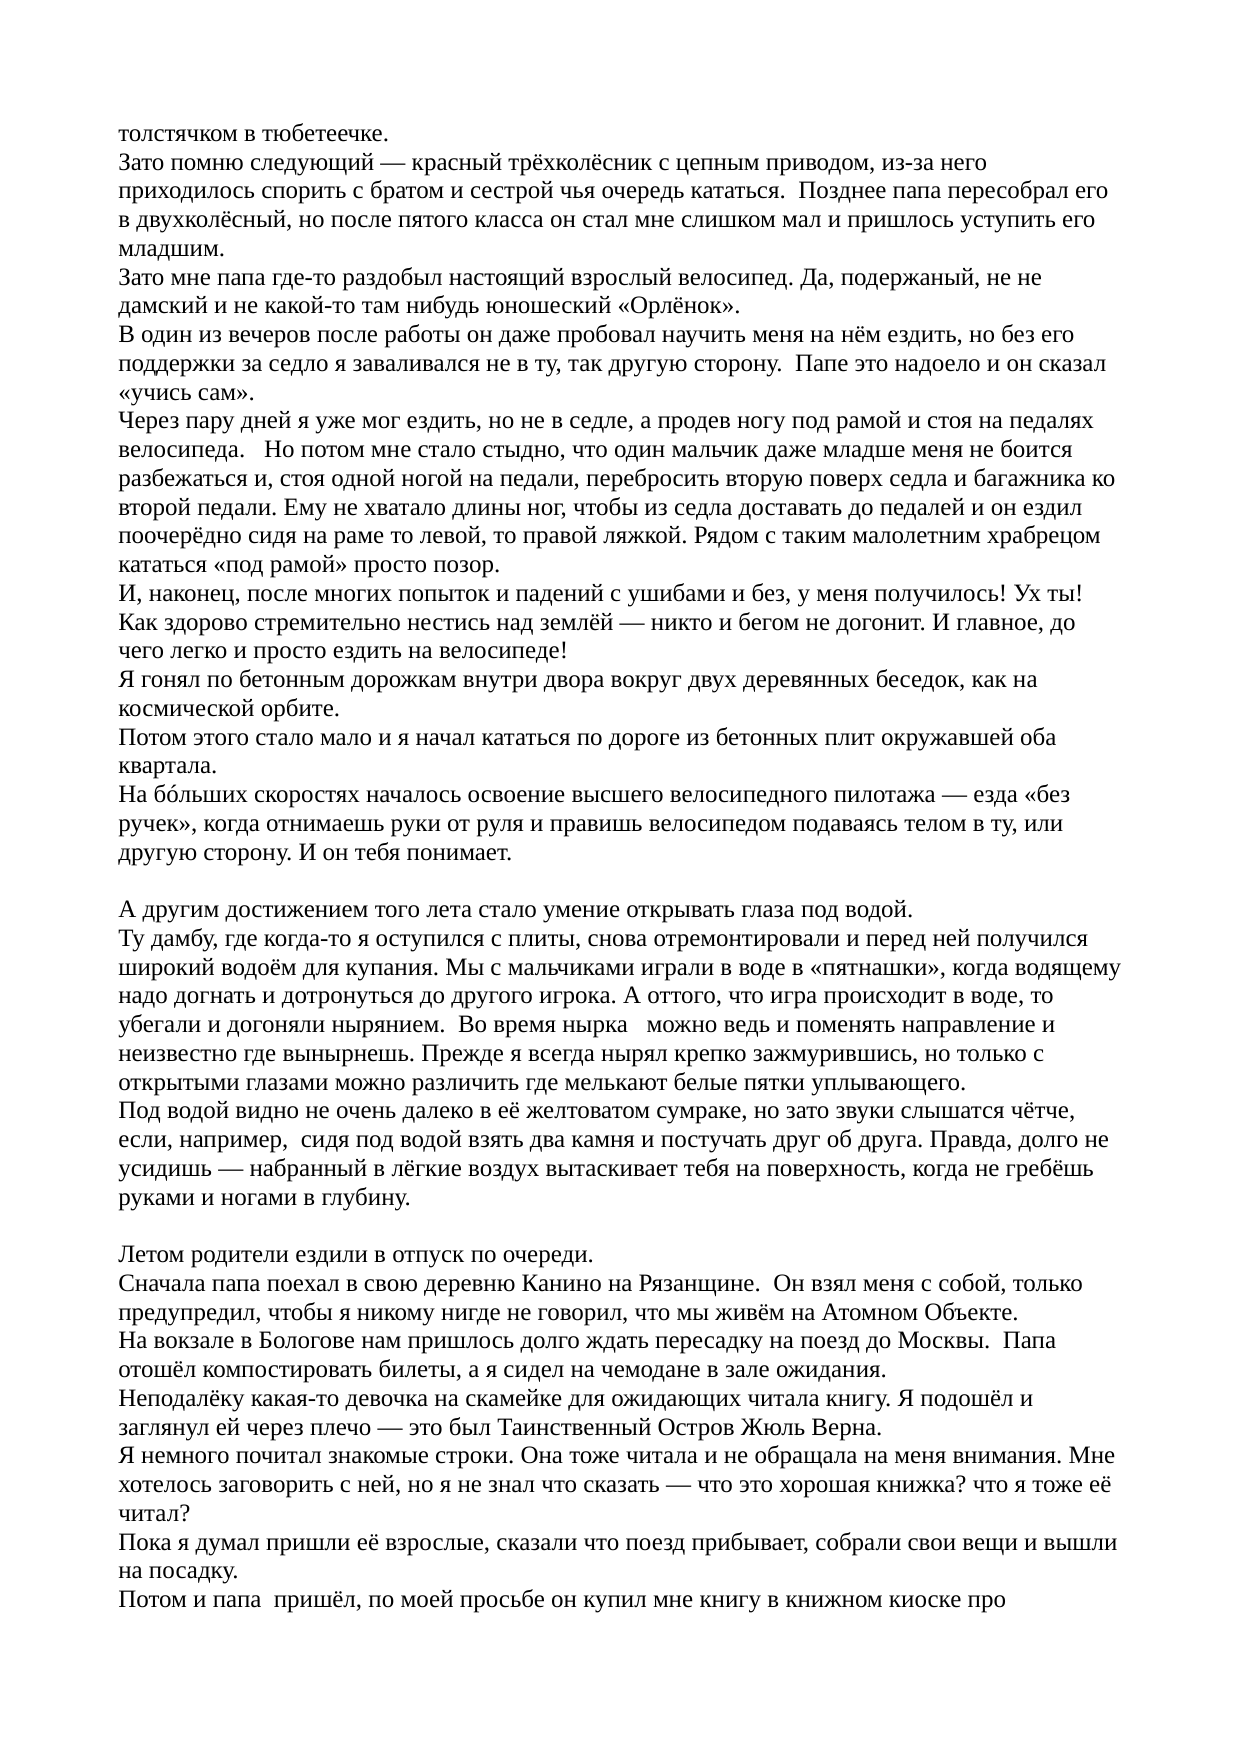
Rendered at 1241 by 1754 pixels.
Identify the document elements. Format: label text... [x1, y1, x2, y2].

text Ту дамбу, где когда-то я оступился с плиты, снова отремонтировали и перед ней получился широкий водоём для купания. Мы с мальчиками играли в воде в «пятнашки», когда водящему надо догнать и дотронуться до другого игрока. А оттого, что игра происходит в воде, то убегали и догоняли нырянием. Во время нырка можно ведь и поменять направление и неизвестно где вынырнешь. Прежде я всегда нырял крепко зажмурившись, но только с открытыми глазами можно различить где мелькают белые пятки уплывающего. [118, 923, 1122, 1096]
text Под водой видно не очень далеко в её желтоватом сумраке, но зато звуки слышатся чётче, если, например, сидя под водой взять два камня и постучать друг об друга. Правда, долго не усидишь — набранный в лёгкие воздух вытаскивает тебя на поверхность, когда не гребёшь руками и ногами в глубину. [118, 1096, 1122, 1211]
text Зато помню следующий — красный трёхколёсник с цепным приводом, из-за него приходилось спорить с братом и сестрой чья очередь кататься. Позднее папа пересобрал его в двухколёсный, но после пятого класса он стал мне слишком мал и пришлось уступить его младшим. [118, 147, 1122, 262]
text Сначала папа поехал в свою деревню Канино на Рязанщине. Он взял меня с собой, только предупредил, чтобы я никому нигде не говорил, что мы живём на Атомном Объекте. [118, 1268, 1122, 1326]
text А другим достижением того лета стало умение открывать глаза под водой. [118, 894, 1122, 923]
text И, наконец, после многих попыток и падений с ушибами и без, у меня получилось! Ух ты! Как здорово стремительно нестись над землёй — никто и бегом не догонит. И главное, до чего легко и просто ездить на велосипеде! [118, 578, 1122, 664]
text На бóльших скоростях началось освоение высшего велосипедного пилотажа — езда «без ручек», когда отнимаешь руки от руля и правишь велосипедом подаваясь телом в ту, или другую сторону. И он тебя понимает. [118, 779, 1122, 866]
text Я немного почитал знакомые строки. Она тоже читала и не обращала на меня внимания. Мне хотелось заговорить с ней, но я не знал что сказать — что это хорошая книжка? что я тоже её читал? [118, 1441, 1122, 1527]
text Потом и папа пришёл, по моей просьбе он купил мне книгу в книжном киоске про [118, 1584, 1122, 1613]
text Я гонял по бетонным дорожкам внутри двора вокруг двух деревянных беседок, как на космической орбите. [118, 664, 1122, 722]
text В один из вечеров после работы он даже пробовал научить меня на нём ездить, но без его поддержки за седло я заваливался не в ту, так другую сторону. Папе это надоело и он сказал «учись сам». [118, 319, 1122, 406]
text Неподалёку какая-то девочка на скамейке для ожидающих читала книгу. Я подошёл и заглянул ей через плечо — это был Таинственный Остров Жюль Верна. [118, 1383, 1122, 1441]
text Потом этого стало мало и я начал кататься по дороге из бетонных плит окружавшей оба квартала. [118, 722, 1122, 779]
text толстячком в тюбетеечке. [118, 118, 1122, 147]
text Летом родители ездили в отпуск по очереди. [118, 1239, 1122, 1268]
text Зато мне папа где-то раздобыл настоящий взрослый велосипед. Да, подержаный, не не дамский и не какой-то там нибудь юношеский «Орлёнок». [118, 262, 1122, 319]
text Через пару дней я уже мог ездить, но не в седле, а продев ногу под рамой и стоя на педалях велосипеда. Но потом мне стало стыдно, что один мальчик даже младше меня не боится разбежаться и, стоя одной ногой на педали, перебросить вторую поверх седла и багажника ко второй педали. Ему не хватало длины ног, чтобы из седла доставать до педалей и он ездил поочерёдно сидя на раме то левой, то правой ляжкой. Рядом с таким малолетним храбрецом кататься «под рамой» просто позор. [118, 406, 1122, 578]
text Пока я думал пришли её взрослые, сказали что поезд прибывает, собрали свои вещи и вышли на посадку. [118, 1527, 1122, 1584]
text На вокзале в Бологове нам пришлось долго ждать пересадку на поезд до Москвы. Папа отошёл компостировать билеты, а я сидел на чемодане в зале ожидания. [118, 1326, 1122, 1383]
